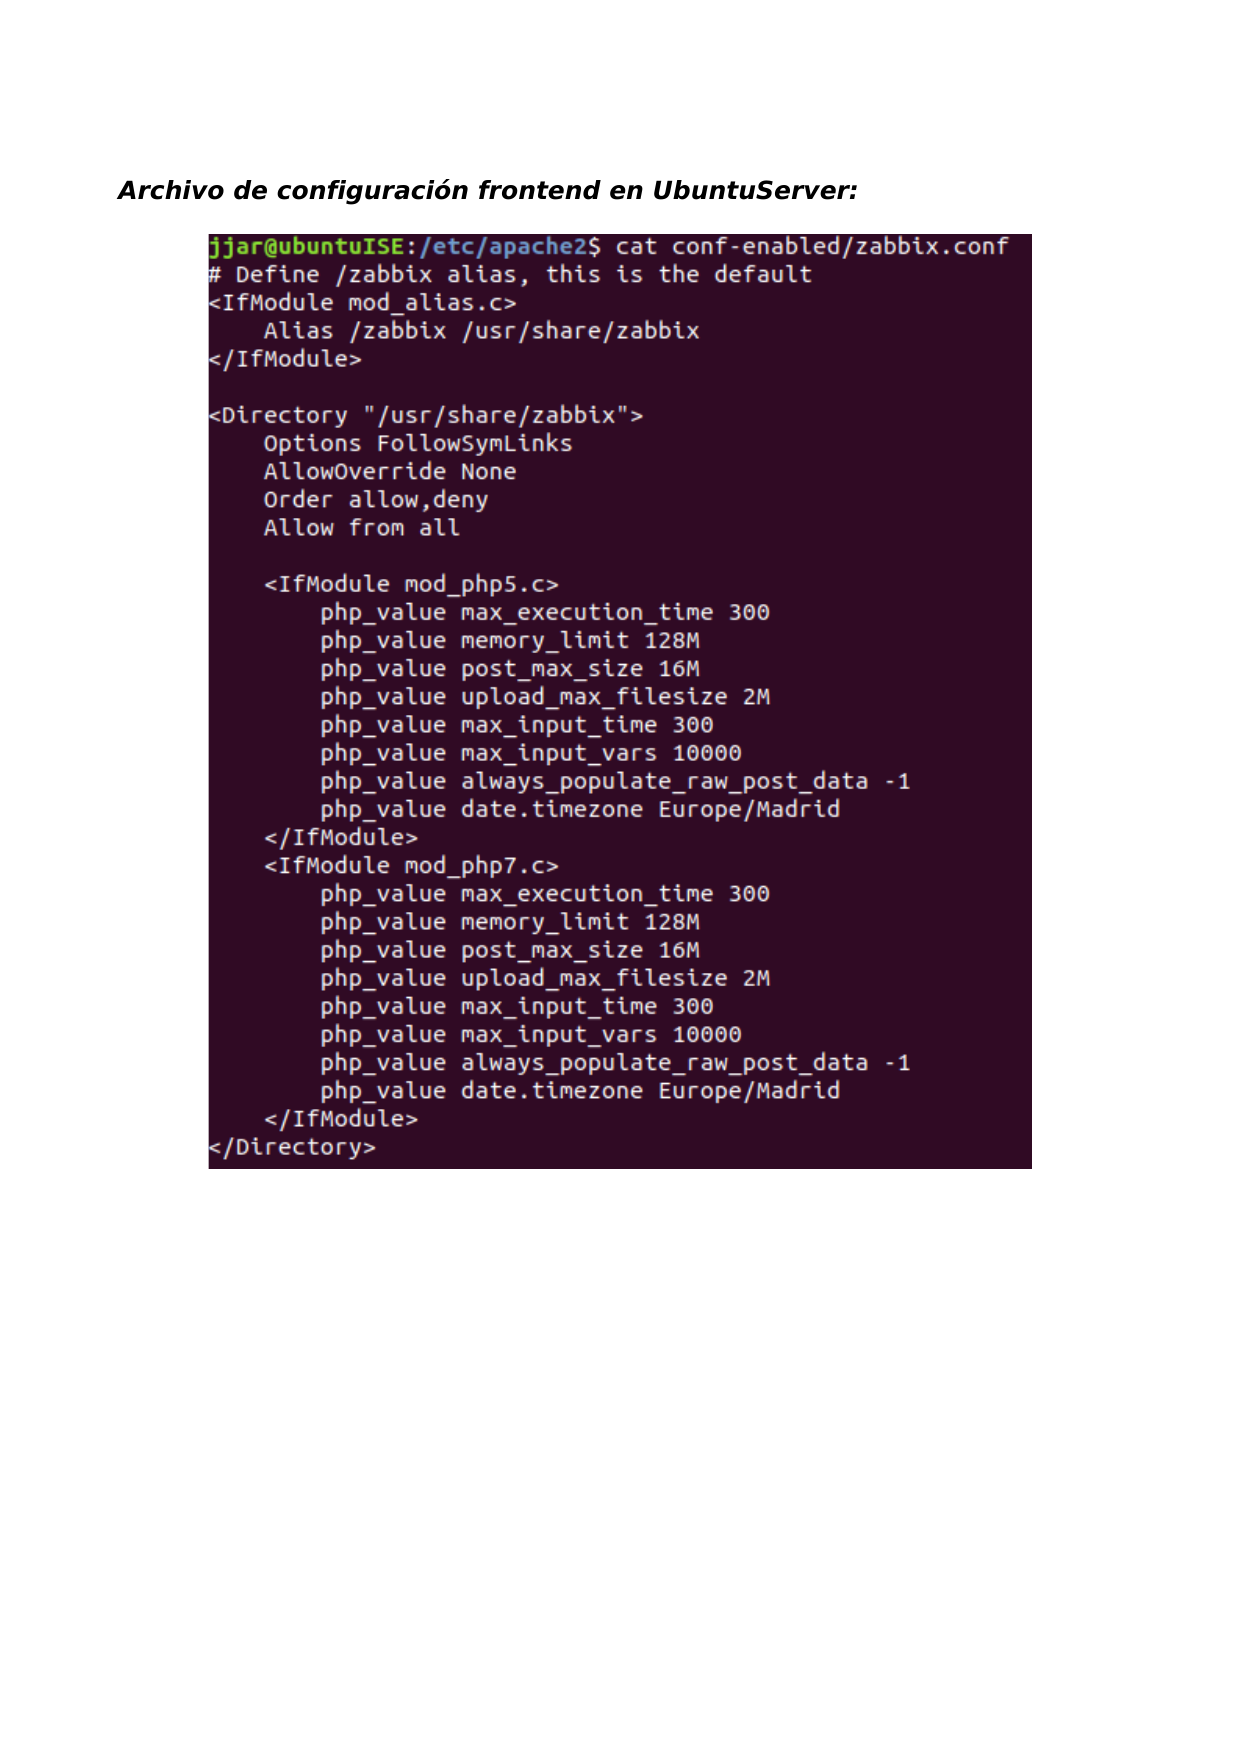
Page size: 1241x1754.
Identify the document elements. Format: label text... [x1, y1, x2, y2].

picture [208, 234, 1032, 1169]
text Archivo de configuración frontend en UbuntuServer: [118, 176, 1122, 206]
